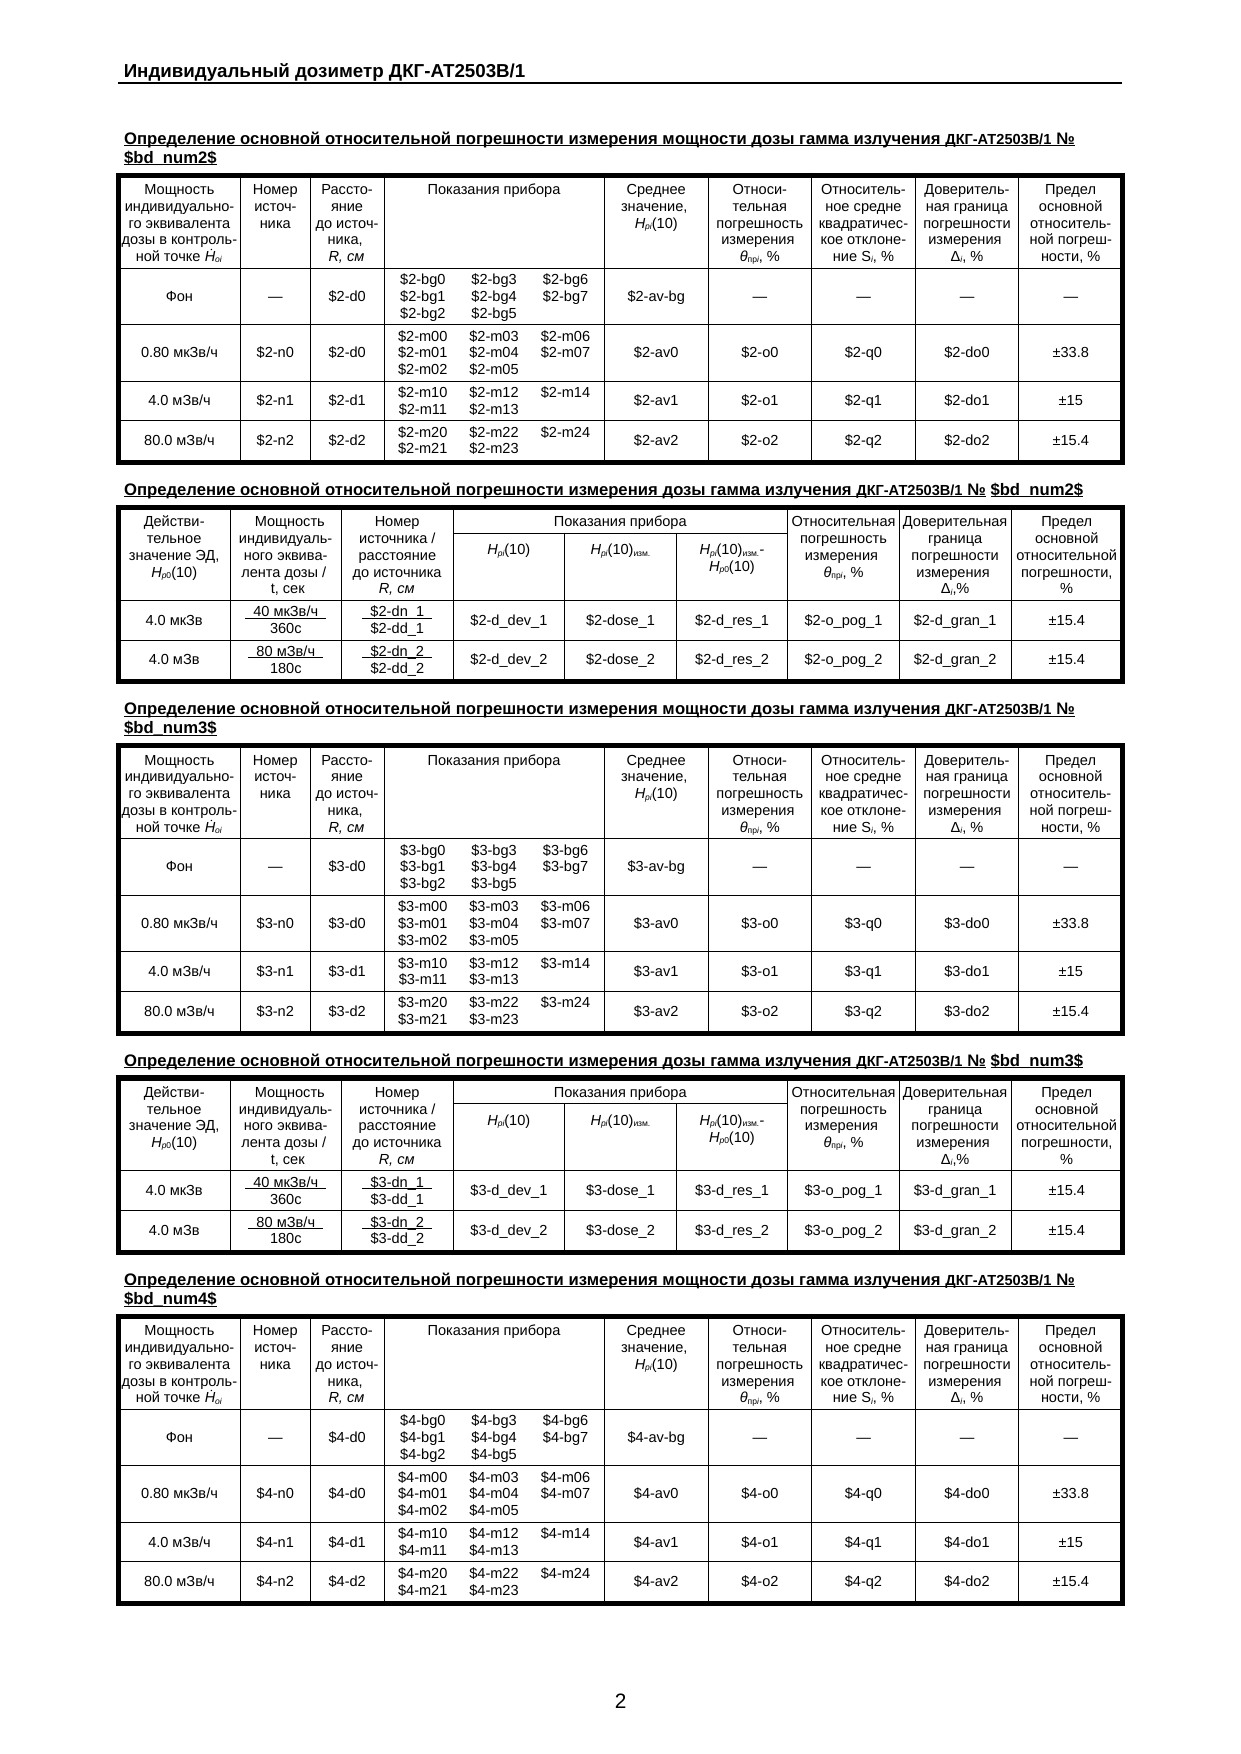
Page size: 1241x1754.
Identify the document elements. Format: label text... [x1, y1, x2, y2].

table_cell 4.0 мЗв/ч [121, 382, 240, 420]
table_cell 80 мЗв/ч 180c [231, 641, 341, 679]
table_cell $3-d1 [311, 952, 384, 991]
table_cell $3-o0 [709, 896, 811, 951]
table_cell ±15.4 [1019, 421, 1120, 460]
table_cell $4-av-bg [605, 1410, 708, 1465]
table_cell 80.0 мЗв/ч [121, 992, 240, 1031]
table_cell $2-q0 [812, 325, 915, 381]
table_cell Показания прибора [385, 748, 604, 838]
table_cell — [1019, 1410, 1120, 1465]
table_cell 4.0 мЗв/ч [121, 952, 240, 991]
table_cell $3-d0 [311, 839, 384, 895]
table_cell $4-n1 [241, 1523, 310, 1561]
table_cell Hpi(10) [454, 1104, 564, 1170]
table_cell Действи-тельное значение ЭД, Hp0(10) [121, 510, 230, 600]
table_cell $2-d_gran_1 [900, 601, 1011, 639]
table_cell $3-d_dev_1 [454, 1171, 564, 1210]
table_cell $2-d1 [311, 382, 384, 420]
table_cell $2-av0 [605, 325, 708, 381]
table_cell Относительная погрешность измерения θпрi, % [788, 510, 899, 600]
table_cell ±15.4 [1019, 992, 1120, 1031]
table_cell Рассто-яние до источ-ника, R, см [311, 748, 384, 838]
table_cell $3-q0 [812, 896, 915, 951]
table_cell Показания прибора [454, 510, 787, 533]
table_cell 0.80 мкЗв/ч [121, 325, 240, 381]
table_cell Предел основной относительной погрешности, % [1012, 510, 1120, 600]
table_cell ±15.4 [1012, 1171, 1120, 1210]
table_cell — [812, 269, 915, 324]
table_cell ±15.4 [1012, 1211, 1120, 1250]
table_cell $3-d_res_1 [677, 1171, 787, 1210]
table_cell $3-av0 [605, 896, 708, 951]
table_cell — [916, 839, 1018, 895]
table_cell $2-bg0 $2-bg1 $2-bg2 $2-bg3 $2-bg4 $2-bg5 $2-bg6 $2-bg7 [385, 269, 604, 324]
table_cell $3-av-bg [605, 839, 708, 895]
table_cell $2-o_pog_2 [788, 641, 899, 679]
table_cell $4-n2 [241, 1562, 310, 1601]
table_cell $3-dn_1 $3-dd_1 [342, 1171, 453, 1210]
table_cell 0.80 мкЗв/ч [121, 896, 240, 951]
table_cell $4-d0 [311, 1410, 384, 1465]
table_cell $2-q1 [812, 382, 915, 420]
table_cell Мощность индивидуаль-ного эквива-лента дозы / t, сек [231, 510, 341, 600]
table_cell $4-av0 [605, 1466, 708, 1522]
table_cell Номер источника / расстояние до источника R, см [342, 510, 453, 600]
table_cell Номер источ-ника [241, 748, 310, 838]
table_cell $3-n0 [241, 896, 310, 951]
table_header Определение основной относительной погрешности измерения дозы гамма излучения ДКГ-АТ2503B/1 № $bd_num2$ [118, 465, 1122, 505]
table_cell $4-d0 [311, 1466, 384, 1522]
table_cell $3-dose_1 [565, 1171, 676, 1210]
table_cell — [241, 269, 310, 324]
table_cell $3-d_gran_2 [900, 1211, 1011, 1250]
table_cell Фон [121, 1410, 240, 1465]
table_cell $3-q2 [812, 992, 915, 1031]
table_cell $4-bg0 $4-bg1 $4-bg2 $4-bg3 $4-bg4 $4-bg5 $4-bg6 $4-bg7 [385, 1410, 604, 1465]
table_cell 4.0 мкЗв [121, 601, 230, 639]
table_cell $2-q2 [812, 421, 915, 460]
table_cell $3-bg0 $3-bg1 $3-bg2 $3-bg3 $3-bg4 $3-bg5 $3-bg6 $3-bg7 [385, 839, 604, 895]
table_cell — [709, 269, 811, 324]
table_cell Номер источ-ника [241, 1319, 310, 1409]
table_cell Среднее значение, Hpi(10) [605, 1319, 708, 1409]
table_cell $4-q0 [812, 1466, 915, 1522]
table_cell $4-m10 $4-m11 $4-m12 $4-m13 $4-m14 [385, 1523, 604, 1561]
table_cell $3-o1 [709, 952, 811, 991]
table_cell $2-d2 [311, 421, 384, 460]
table_cell $2-o2 [709, 421, 811, 460]
table_cell $3-av2 [605, 992, 708, 1031]
table_cell $4-av1 [605, 1523, 708, 1561]
table_cell $3-o2 [709, 992, 811, 1031]
table_cell Среднее значение, Hpi(10) [605, 748, 708, 838]
table_cell — [812, 1410, 915, 1465]
table_cell $3-dose_2 [565, 1211, 676, 1250]
table_cell 4.0 мЗв [121, 1211, 230, 1250]
table_cell 80 мЗв/ч 180c [231, 1211, 341, 1250]
table_cell $3-m00 $3-m01 $3-m02 $3-m03 $3-m04 $3-m05 $3-m06 $3-m07 [385, 896, 604, 951]
table_cell $2-dn_2 $2-dd_2 [342, 641, 453, 679]
table_cell $2-dose_1 [565, 601, 676, 639]
table_cell ±15.4 [1012, 601, 1120, 639]
table_cell $4-o2 [709, 1562, 811, 1601]
table_cell $4-do2 [916, 1562, 1018, 1601]
table_cell $3-o_pog_2 [788, 1211, 899, 1250]
table_cell — [241, 839, 310, 895]
table_cell Мощность индивидуально-го эквивалента дозы в контроль-ной точке Ḣoi [121, 1319, 240, 1409]
table_cell $2-d_dev_2 [454, 641, 564, 679]
table_cell Относитель-ное средне квадратичес-кое отклоне-ние Si, % [812, 748, 915, 838]
table_cell Hpi(10)изм. [565, 1104, 676, 1170]
table_cell $2-d_res_2 [677, 641, 787, 679]
table_cell — [1019, 839, 1120, 895]
table_cell $3-d2 [311, 992, 384, 1031]
table_cell $2-n1 [241, 382, 310, 420]
table_cell $4-d1 [311, 1523, 384, 1561]
table_cell $4-d2 [311, 1562, 384, 1601]
table_cell $2-dn_1 $2-dd_1 [342, 601, 453, 639]
table_cell $3-m20 $3-m21 $3-m22 $3-m23 $3-m24 [385, 992, 604, 1031]
table_cell — [916, 269, 1018, 324]
table_cell Мощность индивидуально-го эквивалента дозы в контроль-ной точке Ḣoi [121, 178, 240, 268]
table_cell — [812, 839, 915, 895]
table_cell Доверитель-ная граница погрешности измерения Δi, % [916, 178, 1018, 268]
table_cell Показания прибора [385, 178, 604, 268]
table_cell $2-d_dev_1 [454, 601, 564, 639]
table_cell $2-do1 [916, 382, 1018, 420]
table_cell $3-m10 $3-m11 $3-m12 $3-m13 $3-m14 [385, 952, 604, 991]
table_cell ±15.4 [1019, 1562, 1120, 1601]
table_cell — [916, 1410, 1018, 1465]
table_cell $4-q2 [812, 1562, 915, 1601]
table_cell ±15.4 [1012, 641, 1120, 679]
table_cell $2-m00 $2-m01 $2-m02 $2-m03 $2-m04 $2-m05 $2-m06 $2-m07 [385, 325, 604, 381]
table_cell $4-o0 [709, 1466, 811, 1522]
table_cell Мощность индивидуально-го эквивалента дозы в контроль-ной точке Ḣoi [121, 748, 240, 838]
table_cell $3-n2 [241, 992, 310, 1031]
table_cell Действи-тельное значение ЭД, Hp0(10) [121, 1081, 230, 1170]
table_header Определение основной относительной погрешности измерения мощности дозы гамма излучения ДКГ-АТ2503B/1 № $bd_num3$ [118, 684, 1122, 743]
table_cell $4-av2 [605, 1562, 708, 1601]
table_cell Среднее значение, Hpi(10) [605, 178, 708, 268]
table_cell $3-q1 [812, 952, 915, 991]
table_header Определение основной относительной погрешности измерения мощности дозы гамма излучения ДКГ-АТ2503B/1 № $bd_num2$ [118, 114, 1122, 172]
table_cell Относитель-ное средне квадратичес-кое отклоне-ние Si, % [812, 178, 915, 268]
table_cell $3-n1 [241, 952, 310, 991]
table_cell $3-do0 [916, 896, 1018, 951]
table_cell — [709, 1410, 811, 1465]
table_cell $2-o0 [709, 325, 811, 381]
table_cell $4-do1 [916, 1523, 1018, 1561]
table_cell 4.0 мЗв [121, 641, 230, 679]
table_cell 4.0 мкЗв [121, 1171, 230, 1210]
table_cell Номер источ-ника [241, 178, 310, 268]
table_cell Относитель-ное средне квадратичес-кое отклоне-ние Si, % [812, 1319, 915, 1409]
table_cell — [241, 1410, 310, 1465]
table_cell $4-n0 [241, 1466, 310, 1522]
table_cell $3-do1 [916, 952, 1018, 991]
table_cell 4.0 мЗв/ч [121, 1523, 240, 1561]
table_cell $3-d_gran_1 [900, 1171, 1011, 1210]
table_cell ±33.8 [1019, 896, 1120, 951]
table_cell Доверитель-ная граница погрешности измерения Δi, % [916, 1319, 1018, 1409]
table_cell $3-d_dev_2 [454, 1211, 564, 1250]
table_cell $3-do2 [916, 992, 1018, 1031]
table_cell Предел основной относитель-ной погреш-ности, % [1019, 1319, 1120, 1409]
table_cell ±15 [1019, 1523, 1120, 1561]
table_cell Мощность индивидуаль-ного эквива-лента дозы / t, сек [231, 1081, 341, 1170]
table_cell Доверительная граница погрешности измерения Δi,% [900, 510, 1011, 600]
table_cell $2-d0 [311, 269, 384, 324]
table_cell Рассто-яние до источ-ника, R, см [311, 178, 384, 268]
table_cell 80.0 мЗв/ч [121, 1562, 240, 1601]
table_cell Hpi(10)изм.-Hp0(10) [677, 1104, 787, 1170]
table_cell Относи-тельная погрешность измерения θпрi, % [709, 1319, 811, 1409]
table_cell Показания прибора [454, 1081, 787, 1103]
table_cell $2-m10 $2-m11 $2-m12 $2-m13 $2-m14 [385, 382, 604, 420]
table_cell $3-dn_2 $3-dd_2 [342, 1211, 453, 1250]
table_cell Показания прибора [385, 1319, 604, 1409]
table_cell $4-m00 $4-m01 $4-m02 $4-m03 $4-m04 $4-m05 $4-m06 $4-m07 [385, 1466, 604, 1522]
table_cell Номер источника / расстояние до источника R, см [342, 1081, 453, 1170]
table_cell Относи-тельная погрешность измерения θпрi, % [709, 748, 811, 838]
table_cell Доверительная граница погрешности измерения Δi,% [900, 1081, 1011, 1170]
table_cell $3-av1 [605, 952, 708, 991]
table_cell 80.0 мЗв/ч [121, 421, 240, 460]
table_cell Рассто-яние до источ-ника, R, см [311, 1319, 384, 1409]
table_cell $2-av-bg [605, 269, 708, 324]
table_cell $2-do2 [916, 421, 1018, 460]
table_header Определение основной относительной погрешности измерения мощности дозы гамма излучения ДКГ-АТ2503B/1 № $bd_num4$ [118, 1255, 1122, 1314]
table_cell 40 мкЗв/ч 360c [231, 601, 341, 639]
table_cell $3-d0 [311, 896, 384, 951]
table_cell Относительная погрешность измерения θпрi, % [788, 1081, 899, 1170]
table_cell $2-m20 $2-m21 $2-m22 $2-m23 $2-m24 [385, 421, 604, 460]
table_cell Предел основной относитель-ной погреш-ности, % [1019, 178, 1120, 268]
table_cell $4-m20 $4-m21 $4-m22 $4-m23 $4-m24 [385, 1562, 604, 1601]
table_cell $2-d0 [311, 325, 384, 381]
table_cell $4-do0 [916, 1466, 1018, 1522]
table_cell ±15 [1019, 952, 1120, 991]
table_cell Относи-тельная погрешность измерения θпрi, % [709, 178, 811, 268]
table_cell 40 мкЗв/ч 360c [231, 1171, 341, 1210]
table_cell Hpi(10)изм.-Hp0(10) [677, 534, 787, 600]
table_cell — [1019, 269, 1120, 324]
table_cell $3-d_res_2 [677, 1211, 787, 1250]
table_cell $2-dose_2 [565, 641, 676, 679]
table_cell ±33.8 [1019, 1466, 1120, 1522]
table_cell Предел основной относительной погрешности, % [1012, 1081, 1120, 1170]
table_cell $2-o1 [709, 382, 811, 420]
table_cell $2-av1 [605, 382, 708, 420]
table_cell $2-d_gran_2 [900, 641, 1011, 679]
table_cell Фон [121, 269, 240, 324]
table_header Определение основной относительной погрешности измерения дозы гамма излучения ДКГ-АТ2503B/1 № $bd_num3$ [118, 1036, 1122, 1075]
table_cell Фон [121, 839, 240, 895]
table_cell $2-do0 [916, 325, 1018, 381]
table_cell $4-q1 [812, 1523, 915, 1561]
table_cell $2-av2 [605, 421, 708, 460]
table_cell ±33.8 [1019, 325, 1120, 381]
table_cell $2-d_res_1 [677, 601, 787, 639]
table_cell 0.80 мкЗв/ч [121, 1466, 240, 1522]
table_cell Предел основной относитель-ной погреш-ности, % [1019, 748, 1120, 838]
table_cell $2-o_pog_1 [788, 601, 899, 639]
table_cell $3-o_pog_1 [788, 1171, 899, 1210]
table_cell — [709, 839, 811, 895]
table_cell Hpi(10)изм. [565, 534, 676, 600]
table_cell $2-n2 [241, 421, 310, 460]
table_cell Hpi(10) [454, 534, 564, 600]
table_cell Доверитель-ная граница погрешности измерения Δi, % [916, 748, 1018, 838]
table_cell $2-n0 [241, 325, 310, 381]
table_cell $4-o1 [709, 1523, 811, 1561]
table_cell ±15 [1019, 382, 1120, 420]
